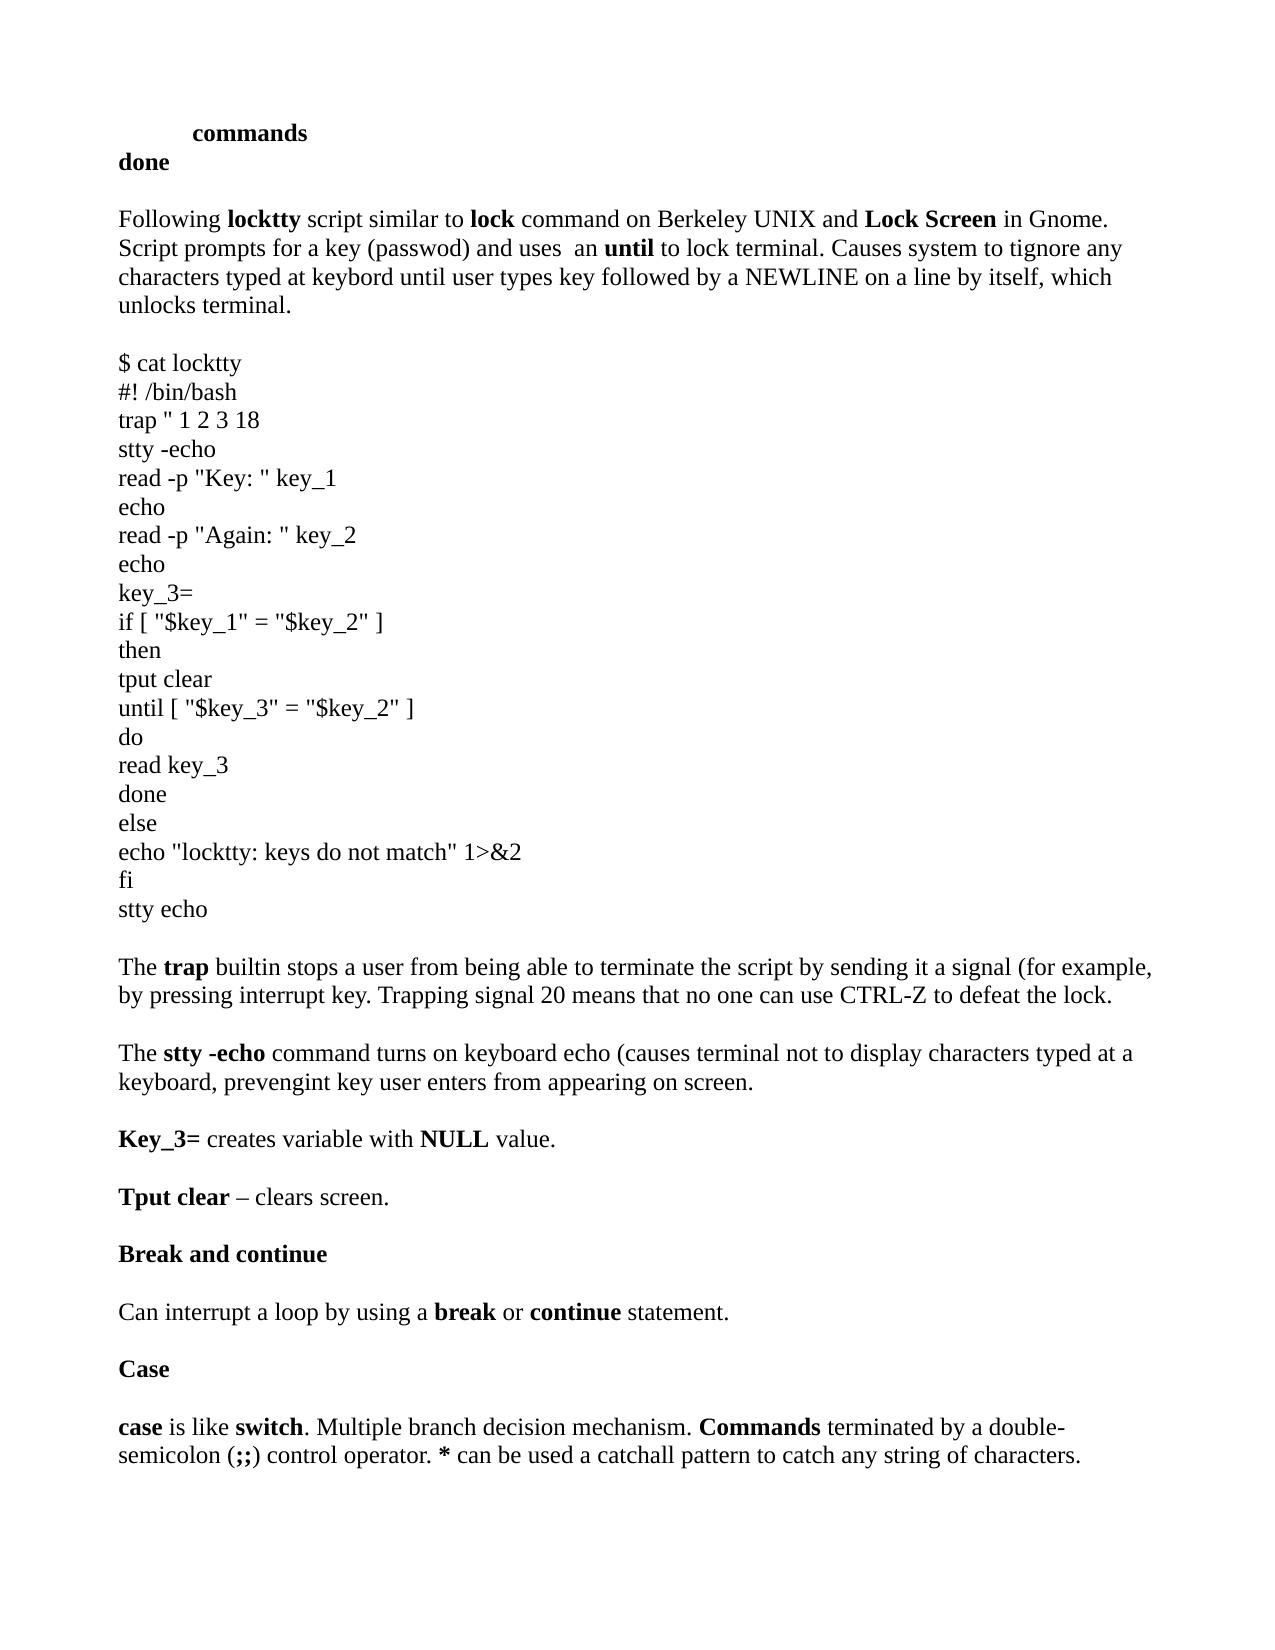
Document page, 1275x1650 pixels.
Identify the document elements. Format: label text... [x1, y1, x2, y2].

text do [118, 722, 1157, 751]
text read -p "Again: " key_2 [118, 521, 1157, 549]
text trap '' 1 2 3 18 [118, 406, 1157, 434]
text Key_3= creates variable with NULL value. [118, 1124, 1157, 1153]
text echo [118, 492, 1157, 521]
text until [ "$key_3" = "$key_2" ] [118, 693, 1157, 722]
text stty echo [118, 894, 1157, 923]
text read key_3 [118, 751, 1157, 779]
text case is like switch. Multiple branch decision mechanism. Commands terminated by a double-semicolon (;;) control operator. * can be used a catchall pattern to catch any string of characters. [118, 1412, 1157, 1469]
text done [118, 779, 1157, 808]
text read -p "Key: " key_1 [118, 463, 1157, 492]
text done [118, 147, 1157, 176]
text then [118, 636, 1157, 664]
text echo "locktty: keys do not match" 1>&2 [118, 837, 1157, 866]
text Can interrupt a loop by using a break or continue statement. [118, 1297, 1157, 1326]
text if [ "$key_1" = "$key_2" ] [118, 607, 1157, 636]
text else [118, 808, 1157, 837]
text commands [118, 118, 1157, 147]
text $ cat locktty [118, 348, 1157, 377]
text #! /bin/bash [118, 377, 1157, 406]
text Tput clear – clears screen. [118, 1182, 1157, 1211]
text The stty -echo command turns on keyboard echo (causes terminal not to display characters typed at a keyboard, prevengint key user enters from appearing on screen. [118, 1038, 1157, 1096]
text Following locktty script similar to lock command on Berkeley UNIX and Lock Screen in Gnome. Script prompts for a key (passwod) and uses an until to lock terminal. Causes system to tignore any characters typed at keybord until user types key followed by a NEWLINE on a line by itself, which unlocks terminal. [118, 204, 1157, 319]
text The trap builtin stops a user from being able to terminate the script by sending it a signal (for example, by pressing interrupt key. Trapping signal 20 means that no one can use CTRL-Z to defeat the lock. [118, 952, 1157, 1009]
text tput clear [118, 664, 1157, 693]
text key_3= [118, 578, 1157, 607]
text echo [118, 549, 1157, 578]
text stty -echo [118, 434, 1157, 463]
text Case [118, 1354, 1157, 1383]
text fi [118, 866, 1157, 894]
text Break and continue [118, 1239, 1157, 1268]
